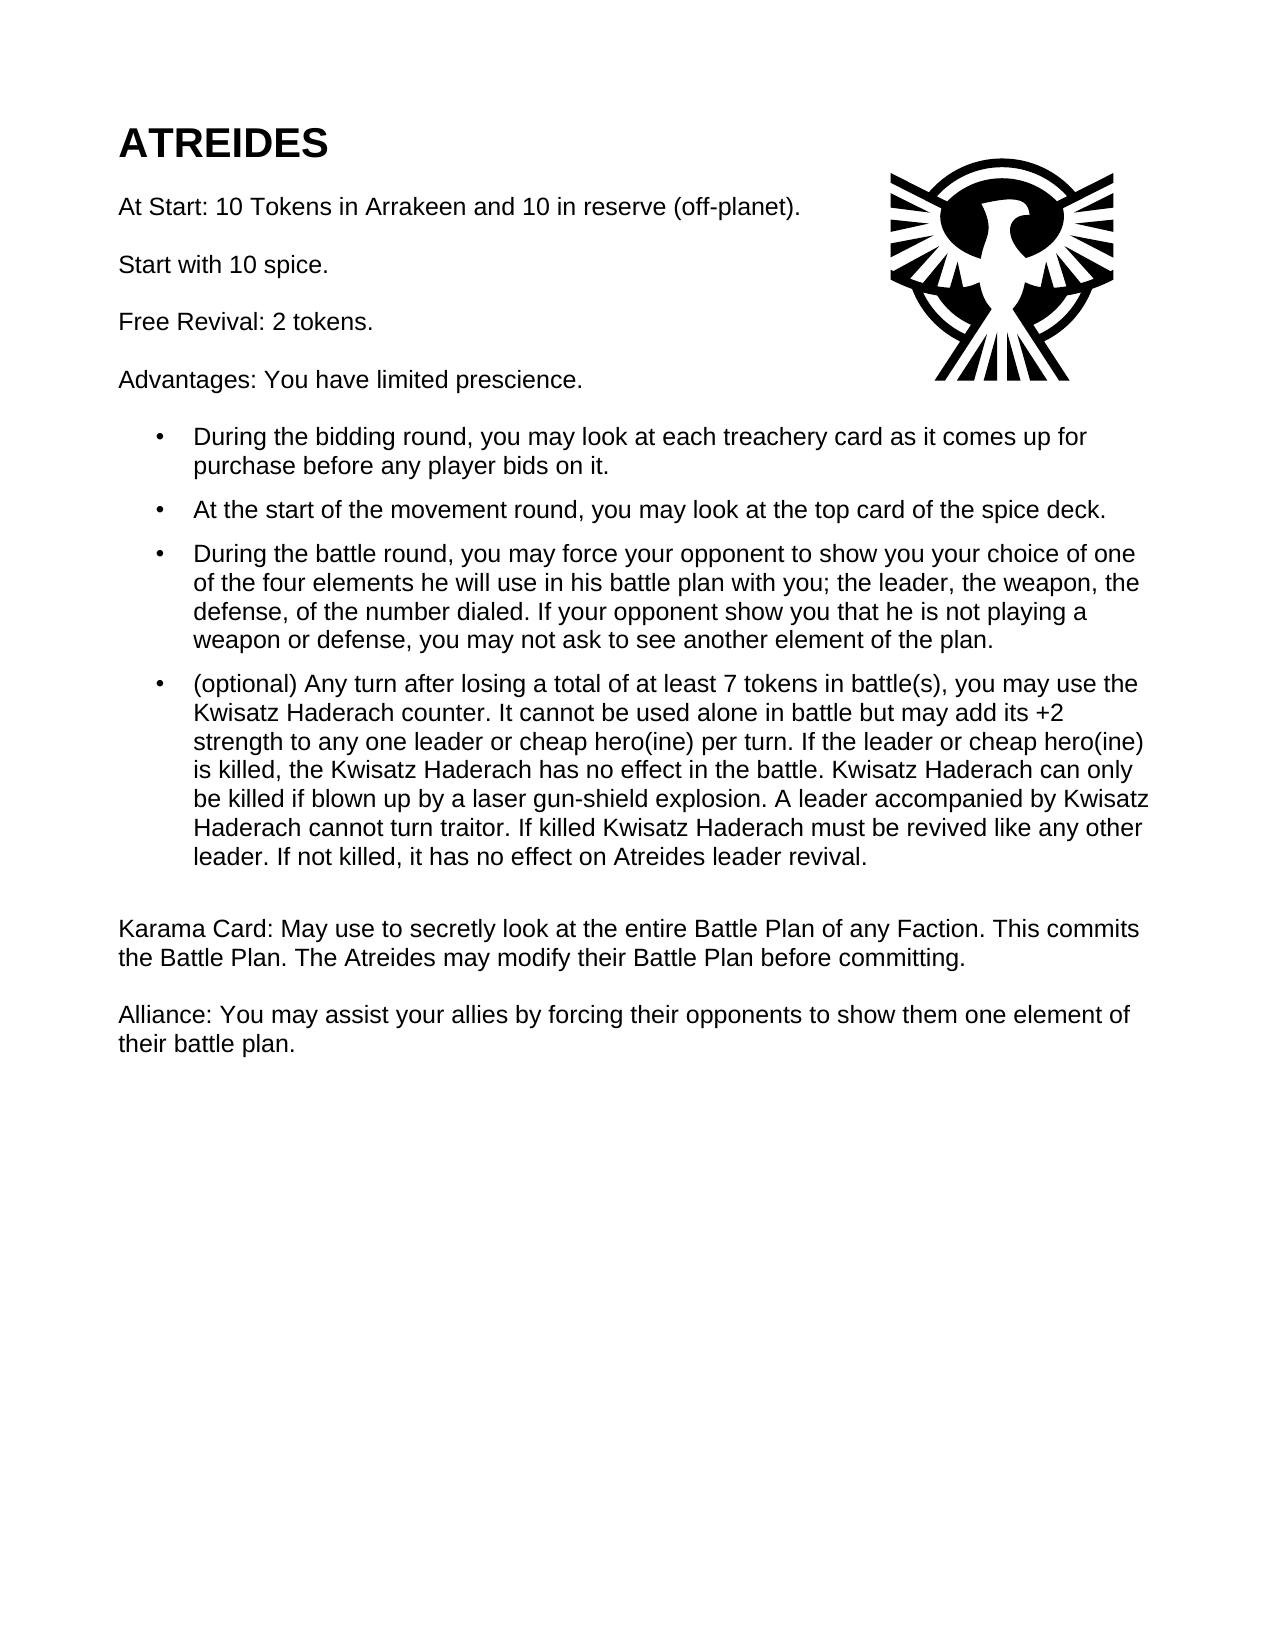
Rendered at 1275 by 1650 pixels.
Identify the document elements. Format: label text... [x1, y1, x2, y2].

list During the battle round, you may force your opponent to show you your choice of one of the four elements he will use in his battle plan with you; the leader, the weapon, the defense, of the number dialed. If your opponent show you that he is not playing a weapon or defense, you may not ask to see another element of the plan. [156, 539, 1157, 654]
text Free Revival: 2 tokens. [118, 307, 852, 336]
list (optional) Any turn after losing a total of at least 7 tokens in battle(s), you may use the Kwisatz Haderach counter. It cannot be used alone in battle but may add its +2 strength to any one leader or cheap hero(ine) per turn. If the leader or cheap hero(ine) is killed, the Kwisatz Haderach has no effect in the battle. Kwisatz Haderach can only be killed if blown up by a laser gun-shield explosion. A leader accompanied by Kwisatz Haderach cannot turn traitor. If killed Kwisatz Haderach must be revived like any other leader. If not killed, it has no effect on Atreides leader revival. [156, 669, 1157, 870]
text Karama Card: May use to secretly look at the entire Battle Plan of any Faction. This commits the Battle Plan. The Atreides may modify their Battle Plan before committing. [118, 914, 1157, 972]
text ATREIDES [118, 118, 1157, 166]
text At Start: 10 Tokens in Arrakeen and 10 in reserve (off-planet). [118, 192, 852, 221]
list At the start of the movement round, you may look at the top card of the spice deck. [156, 495, 1157, 524]
list During the bidding round, you may look at each treachery card as it comes up for purchase before any player bids on it. [156, 422, 1157, 480]
text Start with 10 spice. [118, 250, 852, 279]
text Alliance: You may assist your allies by forcing their opponents to show them one element of their battle plan. [118, 1000, 1157, 1058]
text Advantages: You have limited prescience. [118, 365, 852, 394]
